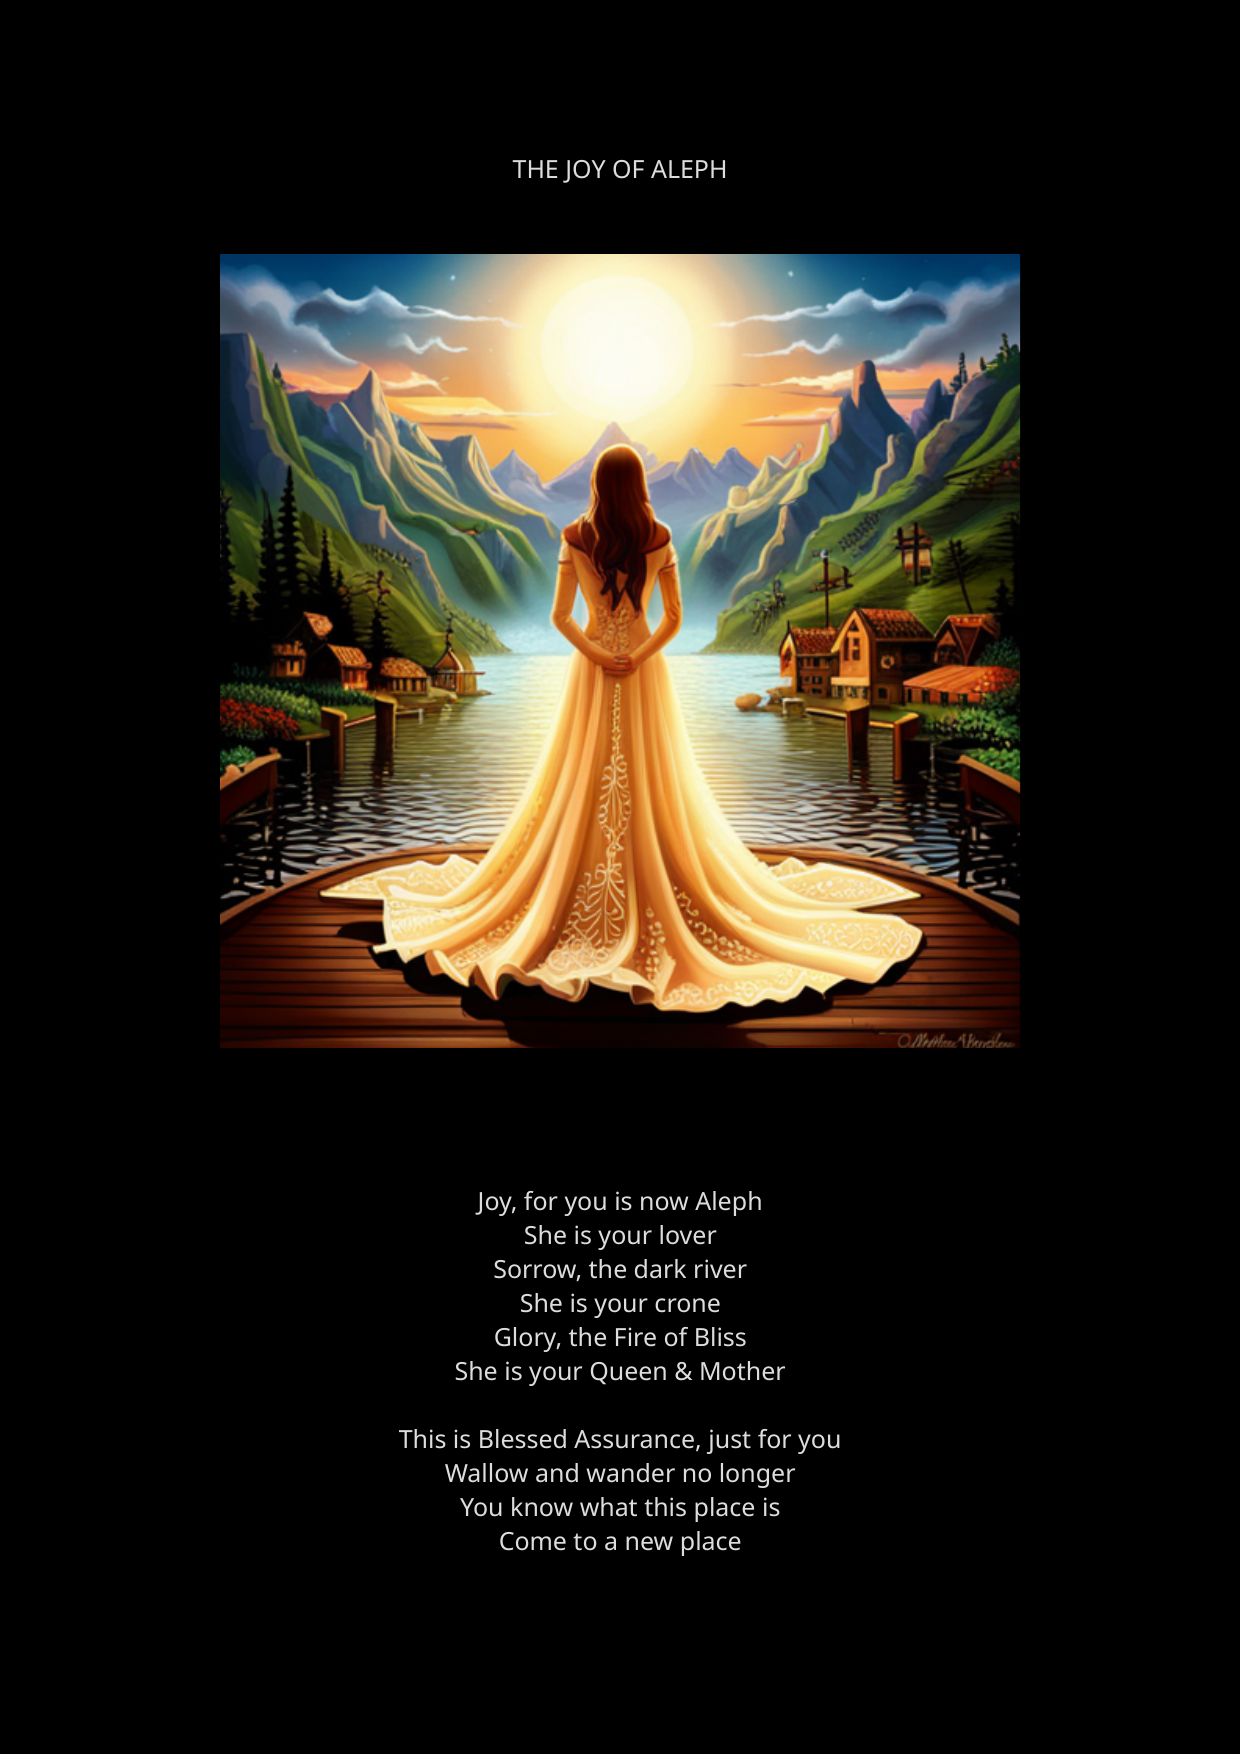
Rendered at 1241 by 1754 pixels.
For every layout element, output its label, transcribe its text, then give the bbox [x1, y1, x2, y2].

text Come to a new place [118, 1524, 1122, 1558]
text She is your Queen & Mother [118, 1354, 1122, 1388]
picture [220, 254, 1020, 1048]
text Joy, for you is now Aleph [118, 1183, 1122, 1217]
text This is Blessed Assurance, just for you [118, 1422, 1122, 1456]
text Glory, the Fire of Bliss [118, 1319, 1122, 1354]
text She is your crone [118, 1286, 1122, 1319]
text THE JOY OF ALEPH [118, 152, 1122, 186]
text Wallow and wander no longer [118, 1456, 1122, 1490]
text She is your lover [118, 1217, 1122, 1251]
text Sorrow, the dark river [118, 1251, 1122, 1286]
text You know what this place is [118, 1490, 1122, 1524]
